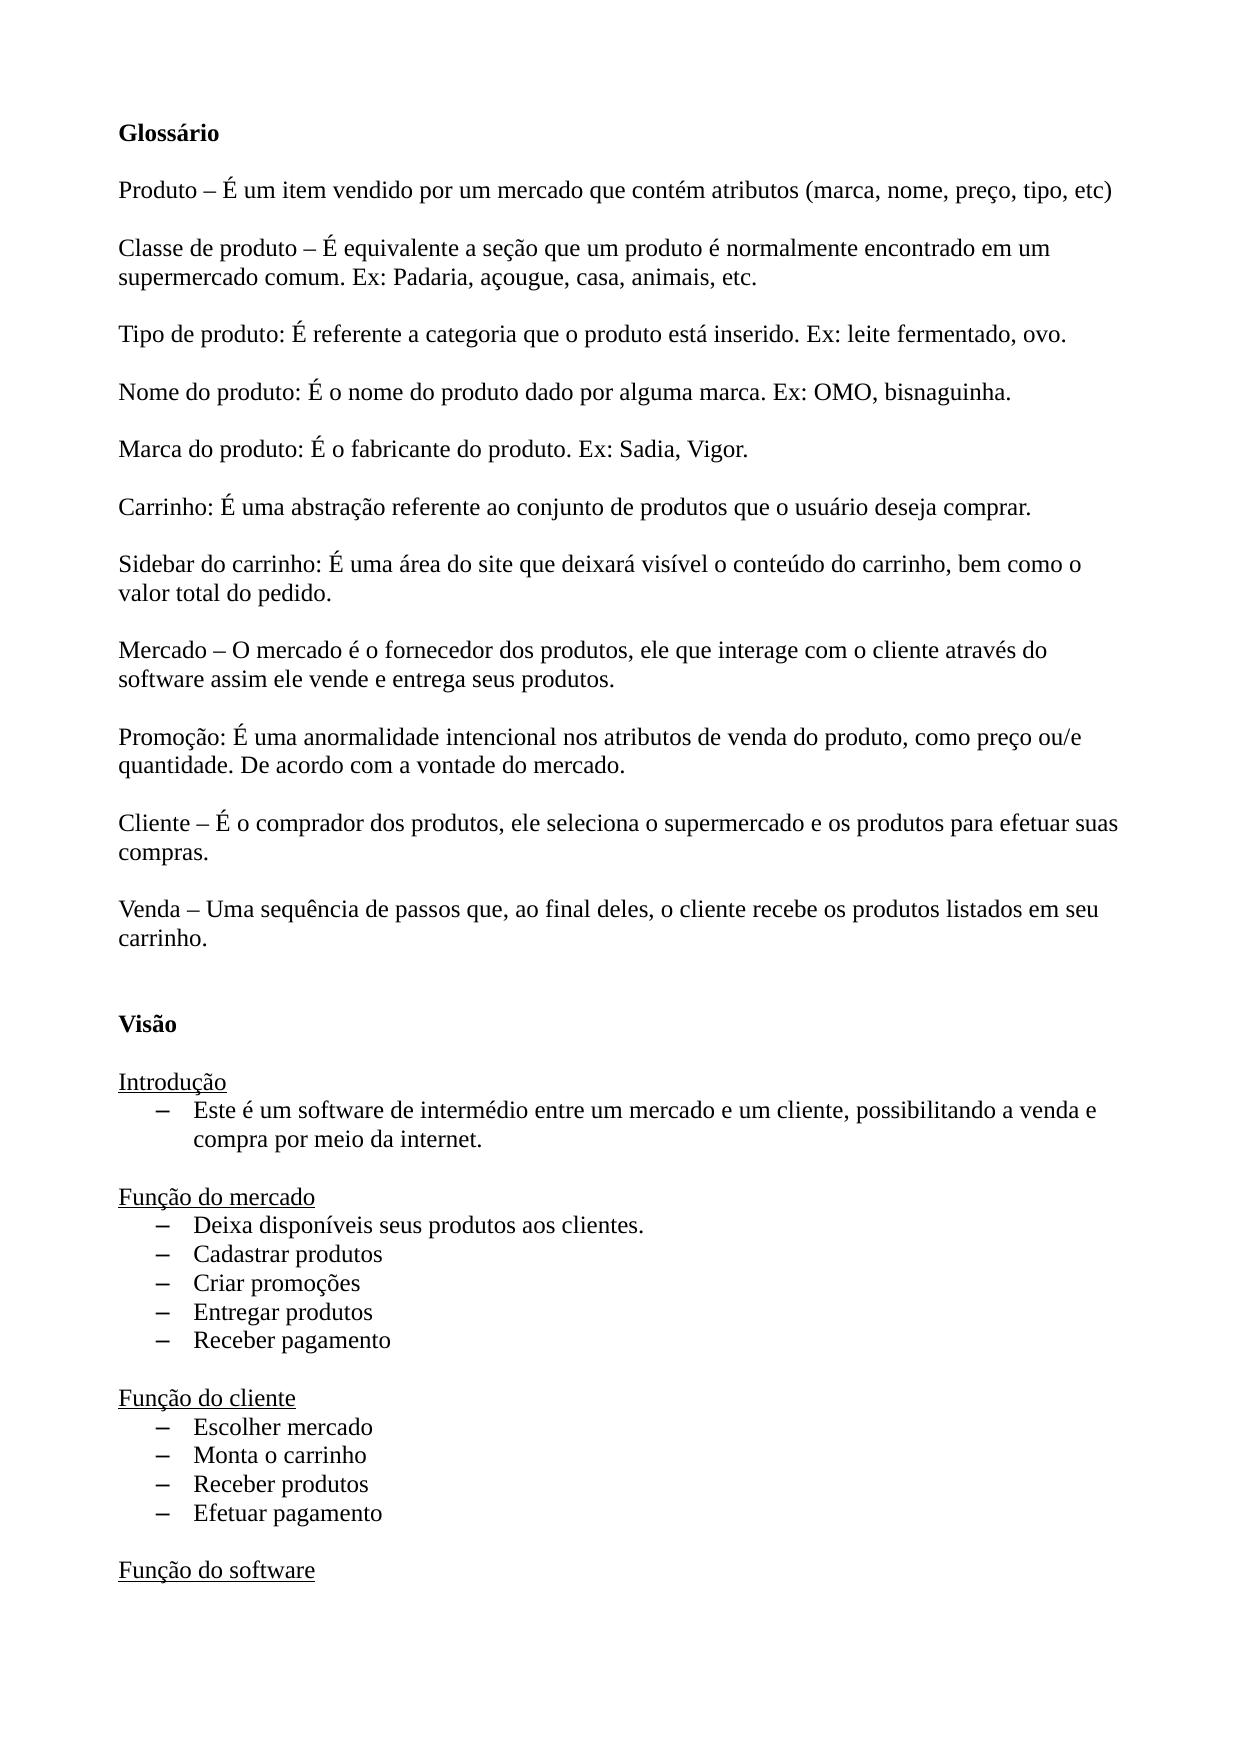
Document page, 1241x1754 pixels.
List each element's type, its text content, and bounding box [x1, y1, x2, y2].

text Sidebar do carrinho: É uma área do site que deixará visível o conteúdo do carrinho, bem como o valor total do pedido. [118, 549, 1122, 607]
text Produto – É um item vendido por um mercado que contém atributos (marca, nome, preço, tipo, etc) [118, 176, 1122, 204]
list Criar promoções [156, 1268, 1122, 1297]
text Nome do produto: É o nome do produto dado por alguma marca. Ex: OMO, bisnaguinha. [118, 377, 1122, 406]
list Efetuar pagamento [156, 1498, 1122, 1527]
text Introdução [118, 1067, 1122, 1096]
list Receber pagamento [156, 1326, 1122, 1354]
text Função do cliente [118, 1383, 1122, 1412]
text Promoção: É uma anormalidade intencional nos atributos de venda do produto, como preço ou/e quantidade. De acordo com a vontade do mercado. [118, 722, 1122, 779]
text Visão [118, 1009, 1122, 1038]
text Marca do produto: É o fabricante do produto. Ex: Sadia, Vigor. [118, 434, 1122, 463]
text Classe de produto – É equivalente a seção que um produto é normalmente encontrado em um supermercado comum. Ex: Padaria, açougue, casa, animais, etc. [118, 233, 1122, 291]
text Glossário [118, 118, 1122, 147]
text Carrinho: É uma abstração referente ao conjunto de produtos que o usuário deseja comprar. [118, 492, 1122, 521]
list Monta o carrinho [156, 1441, 1122, 1469]
text Cliente – É o comprador dos produtos, ele seleciona o supermercado e os produtos para efetuar suas compras. [118, 808, 1122, 866]
list Este é um software de intermédio entre um mercado e um cliente, possibilitando a venda e compra por meio da internet. [156, 1096, 1122, 1153]
text Função do software [118, 1556, 1122, 1584]
text Tipo de produto: É referente a categoria que o produto está inserido. Ex: leite fermentado, ovo. [118, 319, 1122, 348]
list Entregar produtos [156, 1297, 1122, 1326]
text Mercado – O mercado é o fornecedor dos produtos, ele que interage com o cliente através do software assim ele vende e entrega seus produtos. [118, 636, 1122, 693]
list Escolher mercado [156, 1412, 1122, 1441]
list Receber produtos [156, 1469, 1122, 1498]
text Função do mercado [118, 1182, 1122, 1211]
text Venda – Uma sequência de passos que, ao final deles, o cliente recebe os produtos listados em seu carrinho. [118, 894, 1122, 952]
list Deixa disponíveis seus produtos aos clientes. [156, 1211, 1122, 1239]
list Cadastrar produtos [156, 1239, 1122, 1268]
